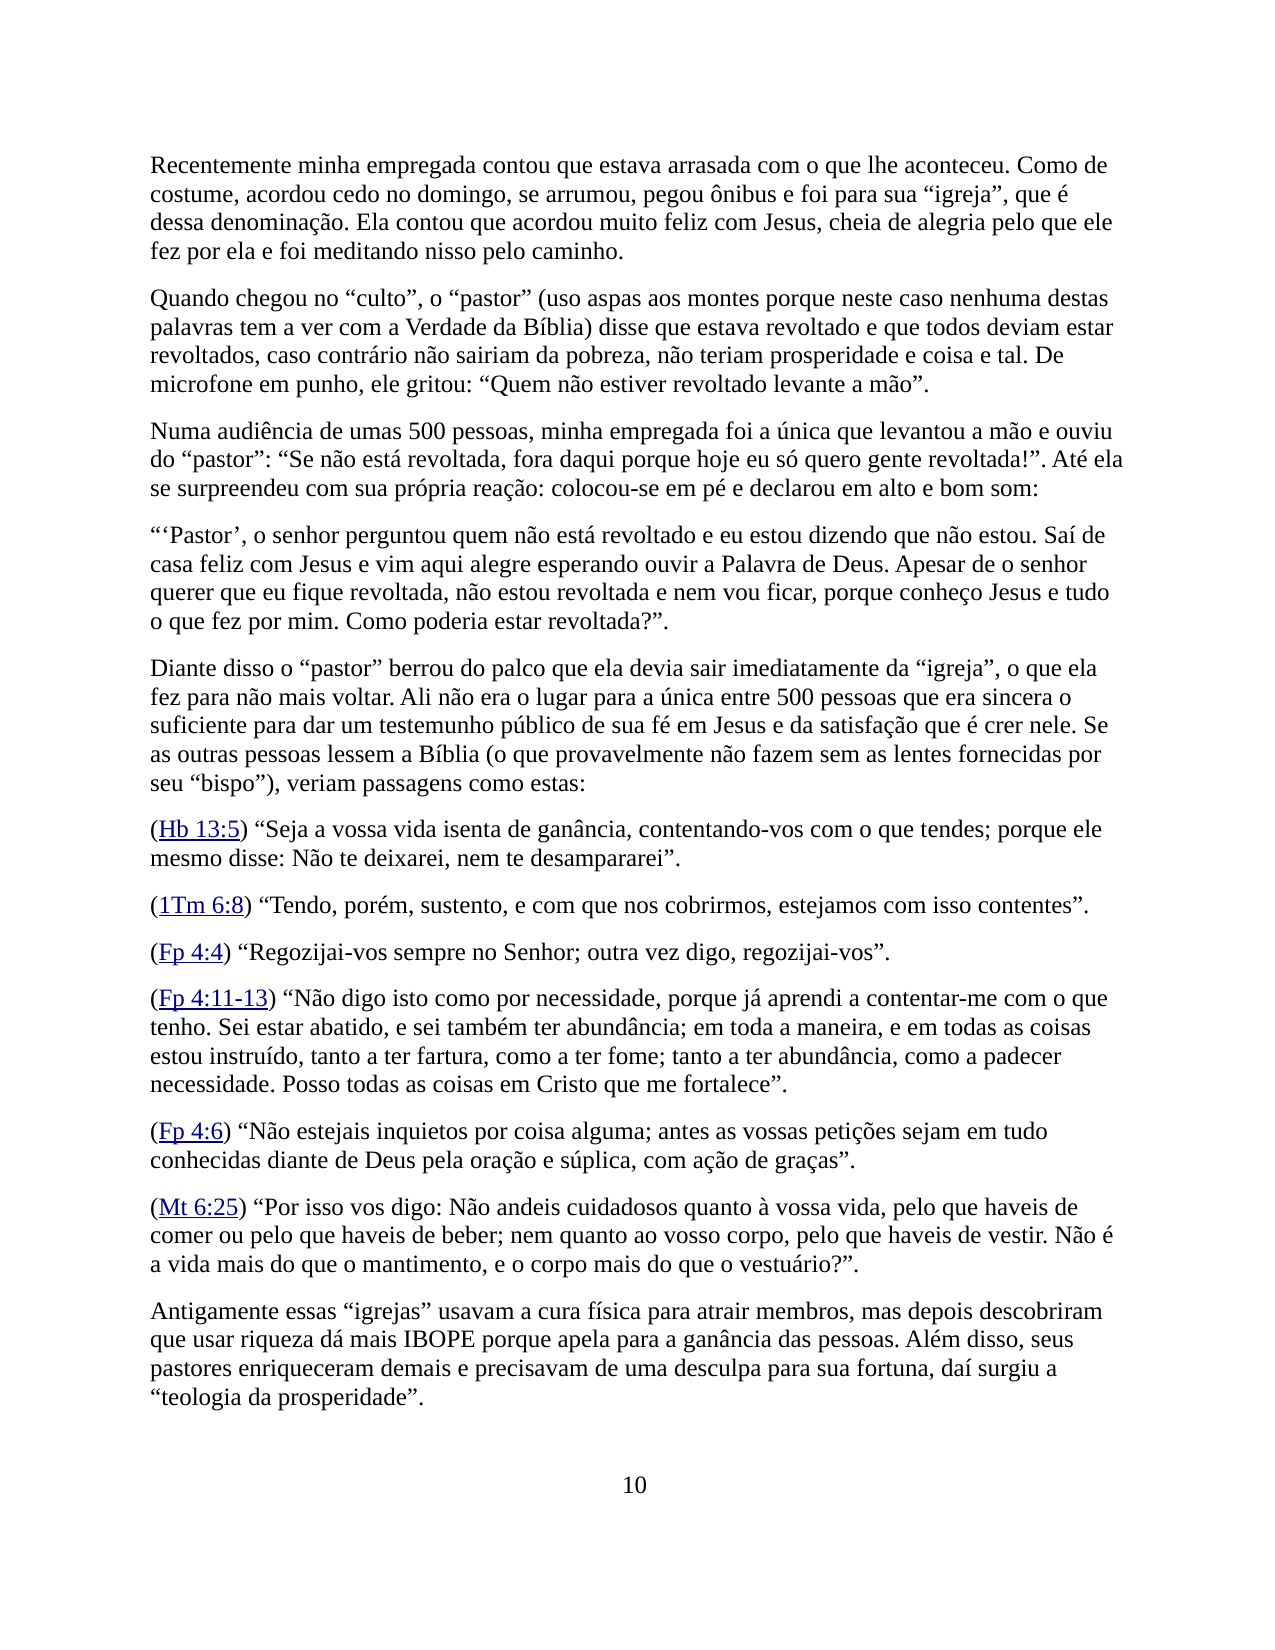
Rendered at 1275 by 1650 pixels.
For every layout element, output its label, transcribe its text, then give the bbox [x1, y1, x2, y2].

text (Hb 13:5) “Seja a vossa vida isenta de ganância, contentando-vos com o que tendes; porque ele mesmo disse: Não te deixarei, nem te desampararei”. [150, 814, 1125, 872]
text Recentemente minha empregada contou que estava arrasada com o que lhe aconteceu. Como de costume, acordou cedo no domingo, se arrumou, pegou ônibus e foi para sua “igreja”, que é dessa denominação. Ela contou que acordou muito feliz com Jesus, cheia de alegria pelo que ele fez por ela e foi meditando nisso pelo caminho. [150, 150, 1125, 265]
text (1Tm 6:8) “Tendo, porém, sustento, e com que nos cobrirmos, estejamos com isso contentes”. [150, 890, 1125, 919]
text (Fp 4:4) “Regozijai-vos sempre no Senhor; outra vez digo, regozijai-vos”. [150, 937, 1125, 965]
text (Fp 4:11-13) “Não digo isto como por necessidade, porque já aprendi a contentar-me com o que tenho. Sei estar abatido, e sei também ter abundância; em toda a maneira, e em todas as coisas estou instruído, tanto a ter fartura, como a ter fome; tanto a ter abundância, como a padecer necessidade. Posso todas as coisas em Cristo que me fortalece”. [150, 983, 1125, 1098]
text Quando chegou no “culto”, o “pastor” (uso aspas aos montes porque neste caso nenhuma destas palavras tem a ver com a Verdade da Bíblia) disse que estava revoltado e que todos deviam estar revoltados, caso contrário não sairiam da pobreza, não teriam prosperidade e coisa e tal. De microfone em punho, ele gritou: “Quem não estiver revoltado levante a mão”. [150, 283, 1125, 398]
text Numa audiência de umas 500 pessoas, minha empregada foi a única que levantou a mão e ouviu do “pastor”: “Se não está revoltada, fora daqui porque hoje eu só quero gente revoltada!”. Até ela se surpreendeu com sua própria reação: colocou-se em pé e declarou em alto e bom som: [150, 416, 1125, 502]
text “‘Pastor’, o senhor perguntou quem não está revoltado e eu estou dizendo que não estou. Saí de casa feliz com Jesus e vim aqui alegre esperando ouvir a Palavra de Deus. Apesar de o senhor querer que eu fique revoltada, não estou revoltada e nem vou ficar, porque conheço Jesus e tudo o que fez por mim. Como poderia estar revoltada?”. [150, 520, 1125, 635]
text (Fp 4:6) “Não estejais inquietos por coisa alguma; antes as vossas petições sejam em tudo conhecidas diante de Deus pela oração e súplica, com ação de graças”. [150, 1116, 1125, 1174]
text (Mt 6:25) “Por isso vos digo: Não andeis cuidadosos quanto à vossa vida, pelo que haveis de comer ou pelo que haveis de beber; nem quanto ao vosso corpo, pelo que haveis de vestir. Não é a vida mais do que o mantimento, e o corpo mais do que o vestuário?”. [150, 1192, 1125, 1278]
text Diante disso o “pastor” berrou do palco que ela devia sair imediatamente da “igreja”, o que ela fez para não mais voltar. Ali não era o lugar para a única entre 500 pessoas que era sincera o suficiente para dar um testemunho público de sua fé em Jesus e da satisfação que é crer nele. Se as outras pessoas lessem a Bíblia (o que provavelmente não fazem sem as lentes fornecidas por seu “bispo”), veriam passagens como estas: [150, 653, 1125, 797]
text Antigamente essas “igrejas” usavam a cura física para atrair membros, mas depois descobriram que usar riqueza dá mais IBOPE porque apela para a ganância das pessoas. Além disso, seus pastores enriqueceram demais e precisavam de uma desculpa para sua fortuna, daí surgiu a “teologia da prosperidade”. [150, 1296, 1125, 1411]
